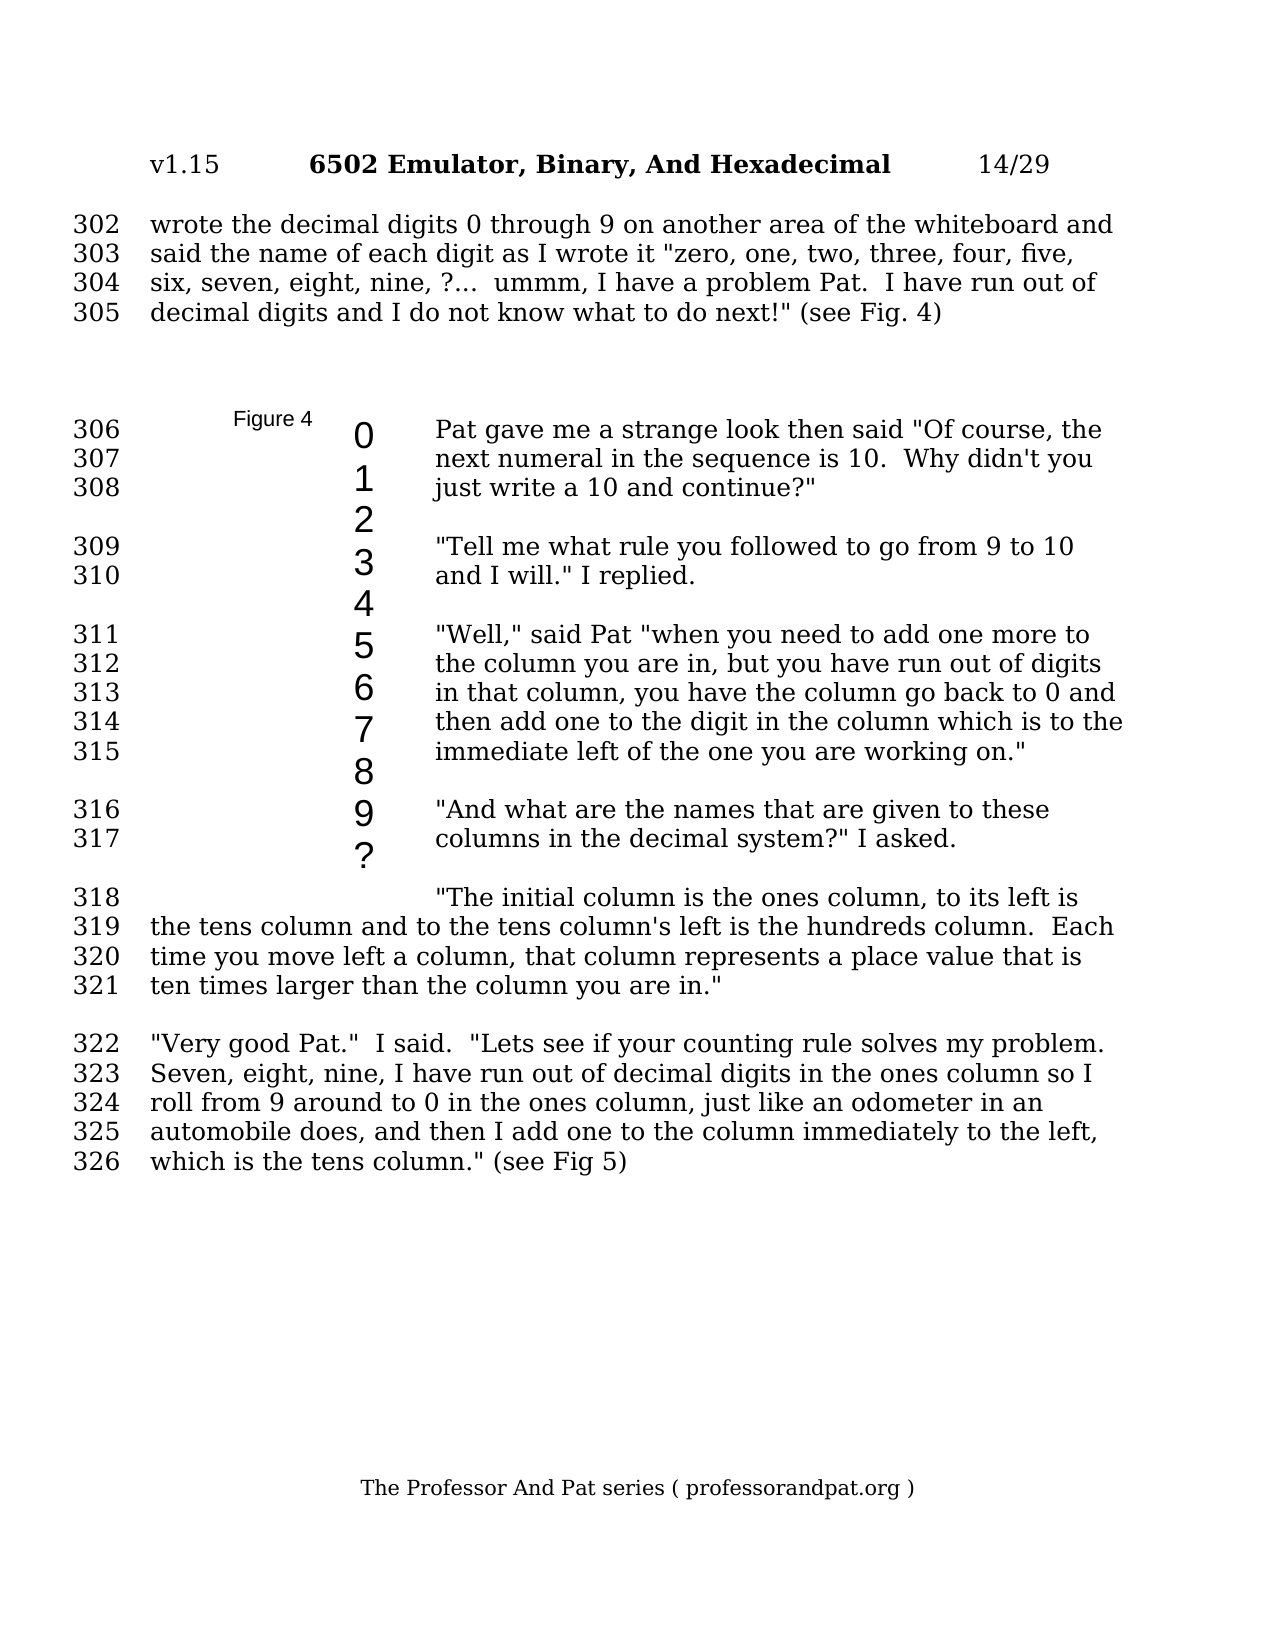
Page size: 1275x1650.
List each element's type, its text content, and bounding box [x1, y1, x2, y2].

text wrote the decimal digits 0 through 9 on another area of the whiteboard and said the name of each digit as I wrote it "zero, one, two, three, four, five, six, seven, eight, nine, ?... ummm, I have a problem Pat. I have run out of decimal digits and I do not know what to do next!" (see Fig. 4) [150, 210, 1125, 327]
text "And what are the names that are given to these columns in the decimal system?" I asked. [150, 795, 1125, 854]
text "Well," said Pat "when you need to add one more to the column you are in, but you have run out of digits in that column, you have the column go back to 0 and then add one to the digit in the column which is to the immediate left of the one you are working on." [150, 620, 1125, 766]
text "Tell me what rule you followed to go from 9 to 10 and I will." I replied. [150, 532, 1125, 591]
text Pat gave me a strange look then said "Of course, the next numeral in the sequence is 10. Why didn't you just write a 10 and continue?" [150, 415, 1125, 503]
text "The initial column is the ones column, to its left is the tens column and to the tens column's left is the hundreds column. Each time you move left a column, that column represents a place value that is ten times larger than the column you are in." [150, 883, 1125, 1000]
text "Very good Pat." I said. "Lets see if your counting rule solves my problem. Seven, eight, nine, I have run out of decimal digits in the ones column so I roll from 9 around to 0 in the ones column, just like an odometer in an automobile does, and then I add one to the column immediately to the left, which is the tens column." (see Fig 5) [150, 1029, 1125, 1176]
